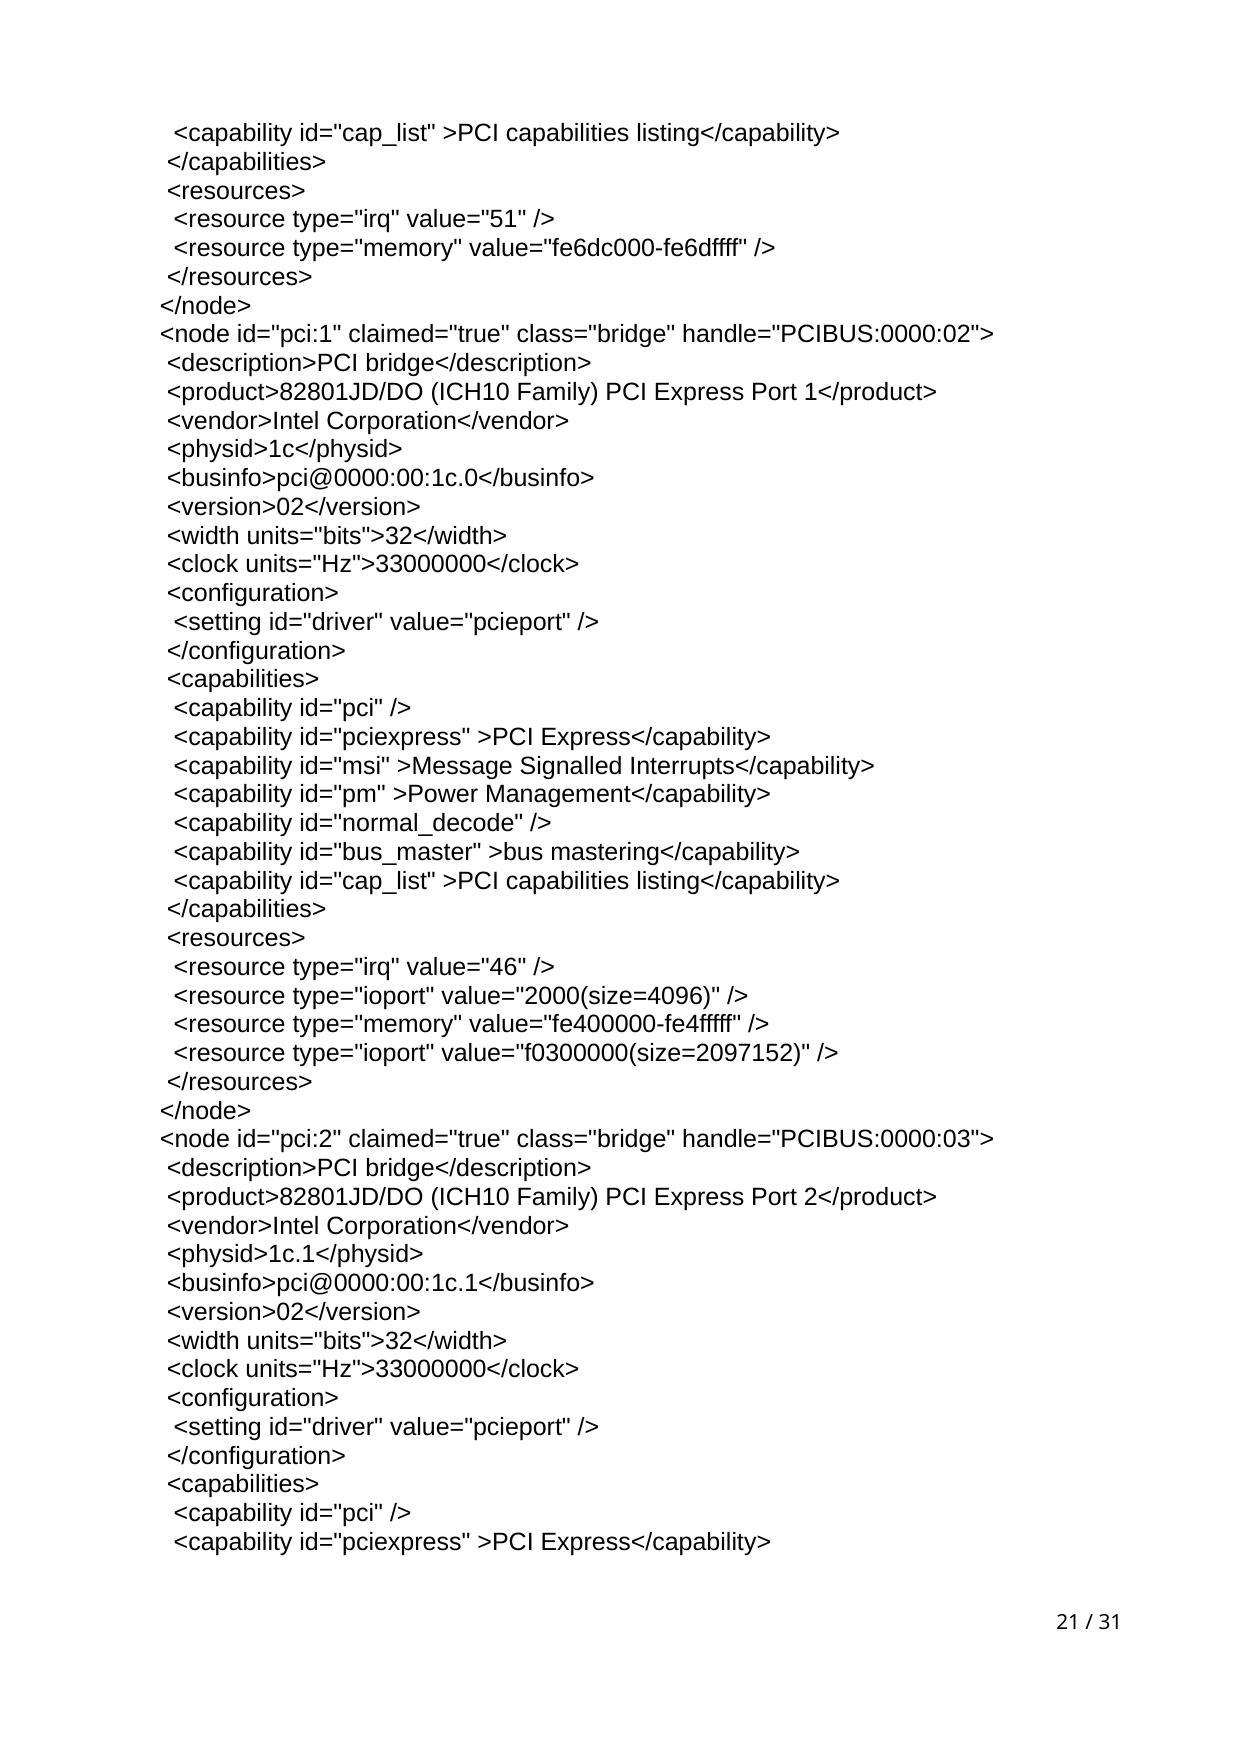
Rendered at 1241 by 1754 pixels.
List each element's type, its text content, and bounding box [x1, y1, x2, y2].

text <capability id="cap_list" >PCI capabilities listing</capability> </capabilities> <resources> <resource type="irq" value="51" /> <resource type="memory" value="fe6dc000-fe6dffff" /> </resources> </node> <node id="pci:1" claimed="true" class="bridge" handle="PCIBUS:0000:02"> <description>PCI bridge</description> <product>82801JD/DO (ICH10 Family) PCI Express Port 1</product> <vendor>Intel Corporation</vendor> <physid>1c</physid> <businfo>pci@0000:00:1c.0</businfo> <version>02</version> <width units="bits">32</width> <clock units="Hz">33000000</clock> <configuration> <setting id="driver" value="pcieport" /> </configuration> <capabilities> <capability id="pci" /> <capability id="pciexpress" >PCI Express</capability> <capability id="msi" >Message Signalled Interrupts</capability> <capability id="pm" >Power Management</capability> <capability id="normal_decode" /> <capability id="bus_master" >bus mastering</capability> <capability id="cap_list" >PCI capabilities listing</capability> </capabilities> <resources> <resource type="irq" value="46" /> <resource type="ioport" value="2000(size=4096)" /> <resource type="memory" value="fe400000-fe4fffff" /> <resource type="ioport" value="f0300000(size=2097152)" /> </resources> </node> <node id="pci:2" claimed="true" class="bridge" handle="PCIBUS:0000:03"> <description>PCI bridge</description> <product>82801JD/DO (ICH10 Family) PCI Express Port 2</product> <vendor>Intel Corporation</vendor> <physid>1c.1</physid> <businfo>pci@0000:00:1c.1</businfo> <version>02</version> <width units="bits">32</width> <clock units="Hz">33000000</clock> <configuration> <setting id="driver" value="pcieport" /> </configuration> <capabilities> <capability id="pci" /> <capability id="pciexpress" >PCI Express</capability> [118, 118, 1122, 1556]
